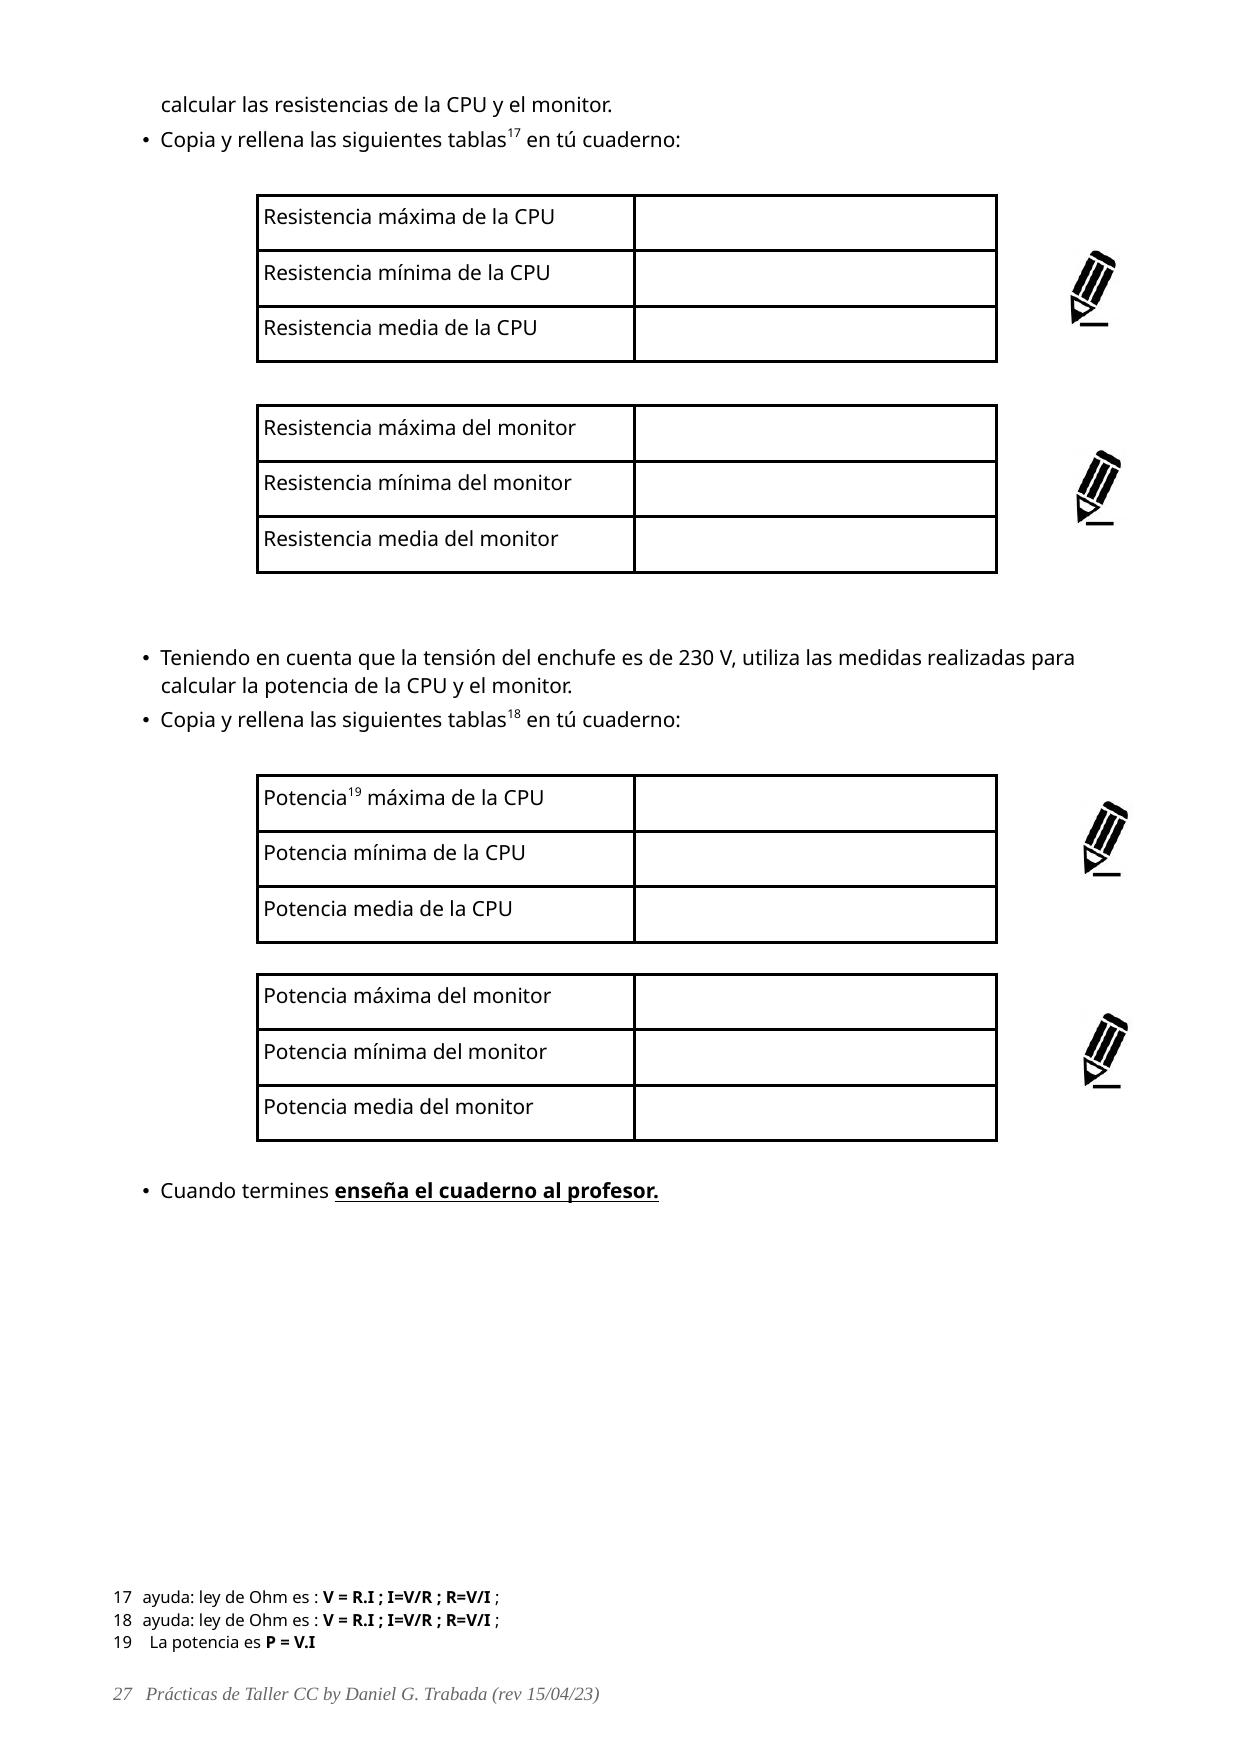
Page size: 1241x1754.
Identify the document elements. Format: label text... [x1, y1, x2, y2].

table_header Potencia máxima del monitor [259, 976, 633, 1028]
table_cell Potencia mínima de la CPU [259, 833, 633, 885]
list Copia y rellena las siguientes tablas en tú cuaderno: [142, 125, 1141, 153]
table_cell [636, 833, 995, 885]
table_cell Resistencia media del monitor [259, 518, 633, 571]
table_cell [636, 1087, 995, 1139]
table_cell [636, 1031, 995, 1084]
picture [1060, 246, 1122, 327]
table_cell [636, 308, 995, 360]
table_cell Resistencia media de la CPU [259, 308, 633, 360]
table_header [636, 777, 995, 830]
table_header Potencia máxima de la CPU [259, 777, 633, 830]
table_header Resistencia máxima del monitor [259, 407, 633, 460]
list Copia y rellena las siguientes tablas en tú cuaderno: [142, 705, 1141, 734]
picture [1073, 1008, 1134, 1089]
table_cell [636, 518, 995, 571]
table_cell Potencia media de la CPU [259, 888, 633, 941]
table_cell [636, 888, 995, 941]
table_cell Potencia mínima del monitor [259, 1031, 633, 1084]
table_header Resistencia máxima de la CPU [259, 197, 633, 249]
table_header [636, 197, 995, 249]
table_cell Resistencia mínima de la CPU [259, 252, 633, 304]
picture [1073, 796, 1134, 877]
list Cuando termines enseña el cuaderno al profesor. [142, 1177, 1141, 1205]
table_header [636, 407, 995, 460]
list ayuda: ley de Ohm es : V = R.I ; I=V/R ; R=V/I ; [113, 1608, 1141, 1631]
table_cell [636, 463, 995, 515]
list calcular las resistencias de la CPU y el monitor. [142, 90, 1141, 119]
table_cell [636, 252, 995, 304]
table_cell Potencia media del monitor [259, 1087, 633, 1139]
table_cell Resistencia mínima del monitor [259, 463, 633, 515]
table_header [636, 976, 995, 1028]
list Teniendo en cuenta que la tensión del enchufe es de 230 V, utiliza las medidas realizadas para calcular la potencia de la CPU y el monitor. [142, 643, 1141, 699]
list ayuda: ley de Ohm es : V = R.I ; I=V/R ; R=V/I ; [113, 1586, 1141, 1608]
picture [1066, 445, 1127, 526]
